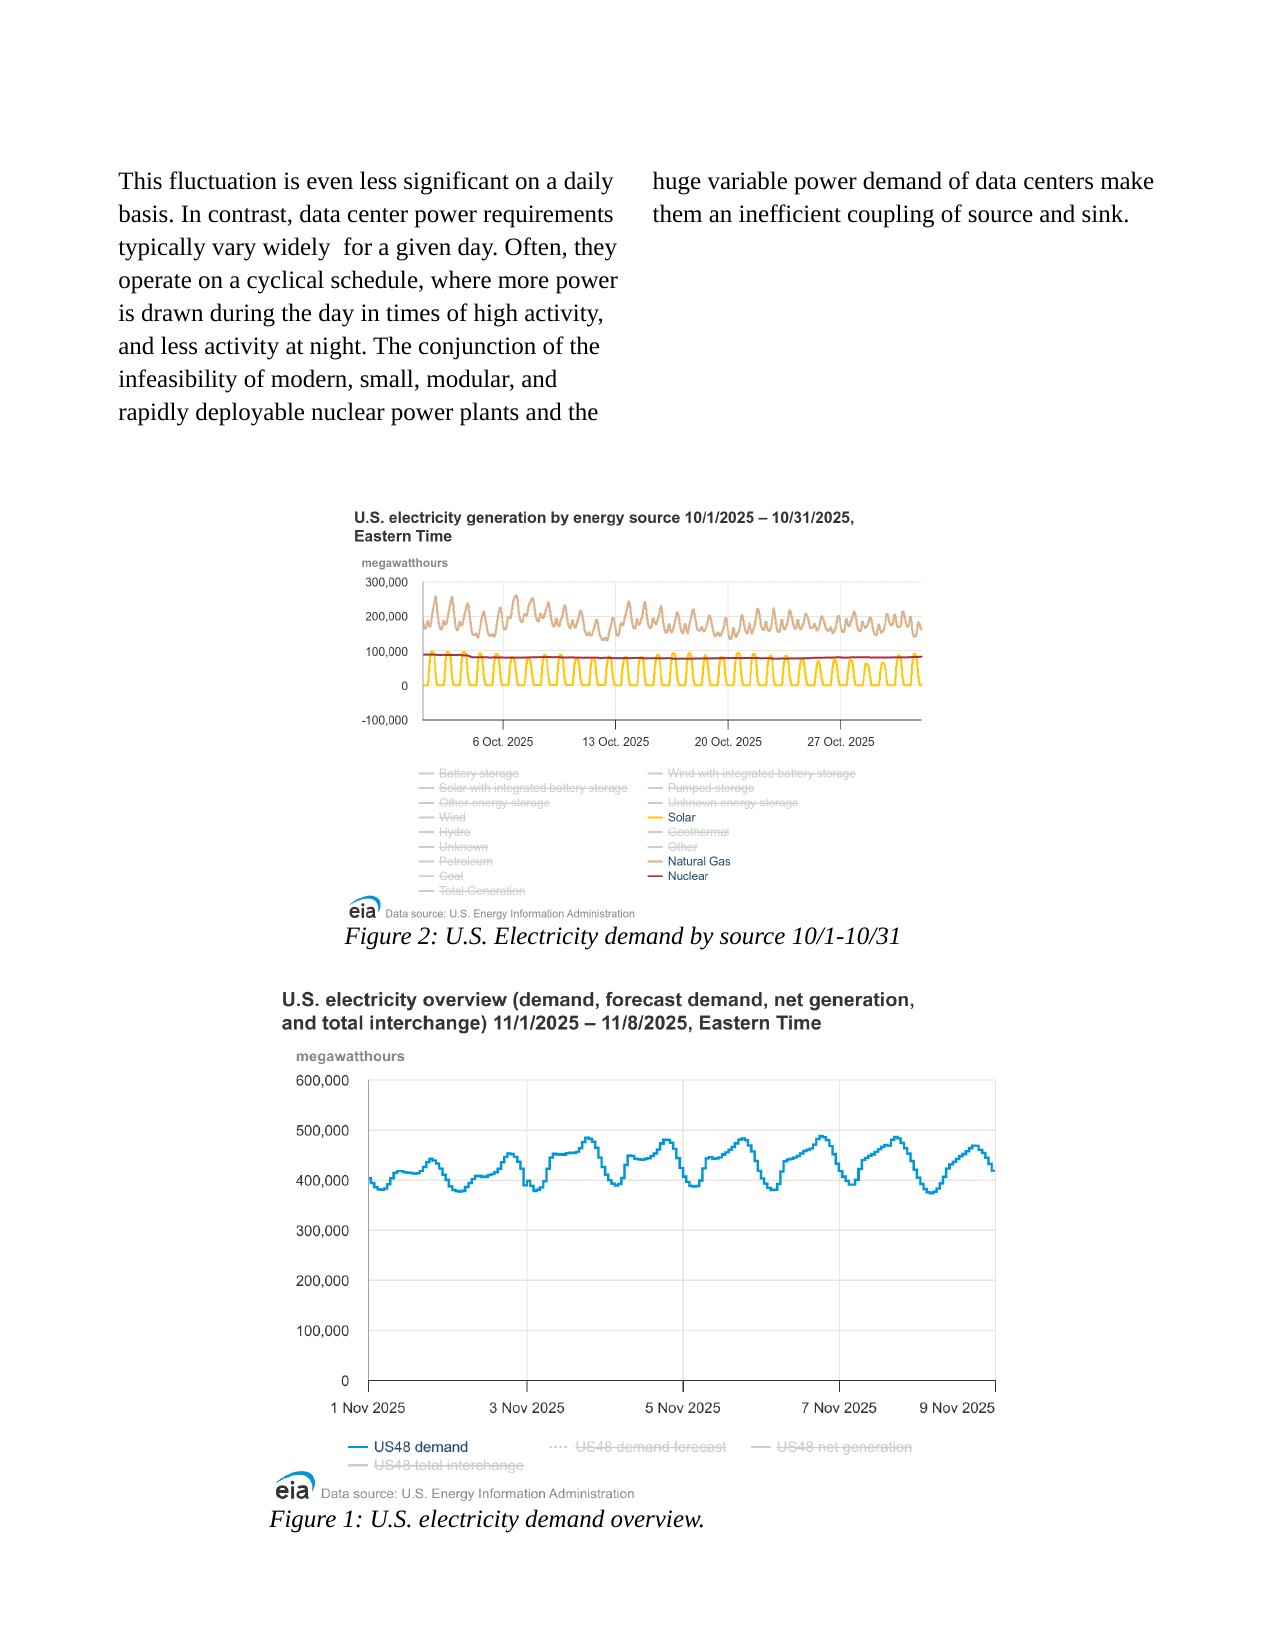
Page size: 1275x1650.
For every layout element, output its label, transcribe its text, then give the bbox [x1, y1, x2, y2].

picture [269, 979, 1007, 1504]
text This fluctuation is even less significant on a daily basis. In contrast, data center power requirements typically vary widely for a given day. Often, they operate on a cyclical schedule, where more power is drawn during the day in times of high activity, and less activity at night. The conjunction of the infeasibility of modern, small, modular, and rapidly deployable nuclear power plants and the [118, 166, 622, 426]
text huge variable power demand of data centers make them an inefficient coupling of source and sink. [652, 166, 1157, 227]
picture [344, 501, 931, 922]
text Figure 1: U.S. electricity demand overview. [269, 1504, 1007, 1532]
text Figure 2: U.S. Electricity demand by source 10/1-10/31 [344, 922, 931, 950]
